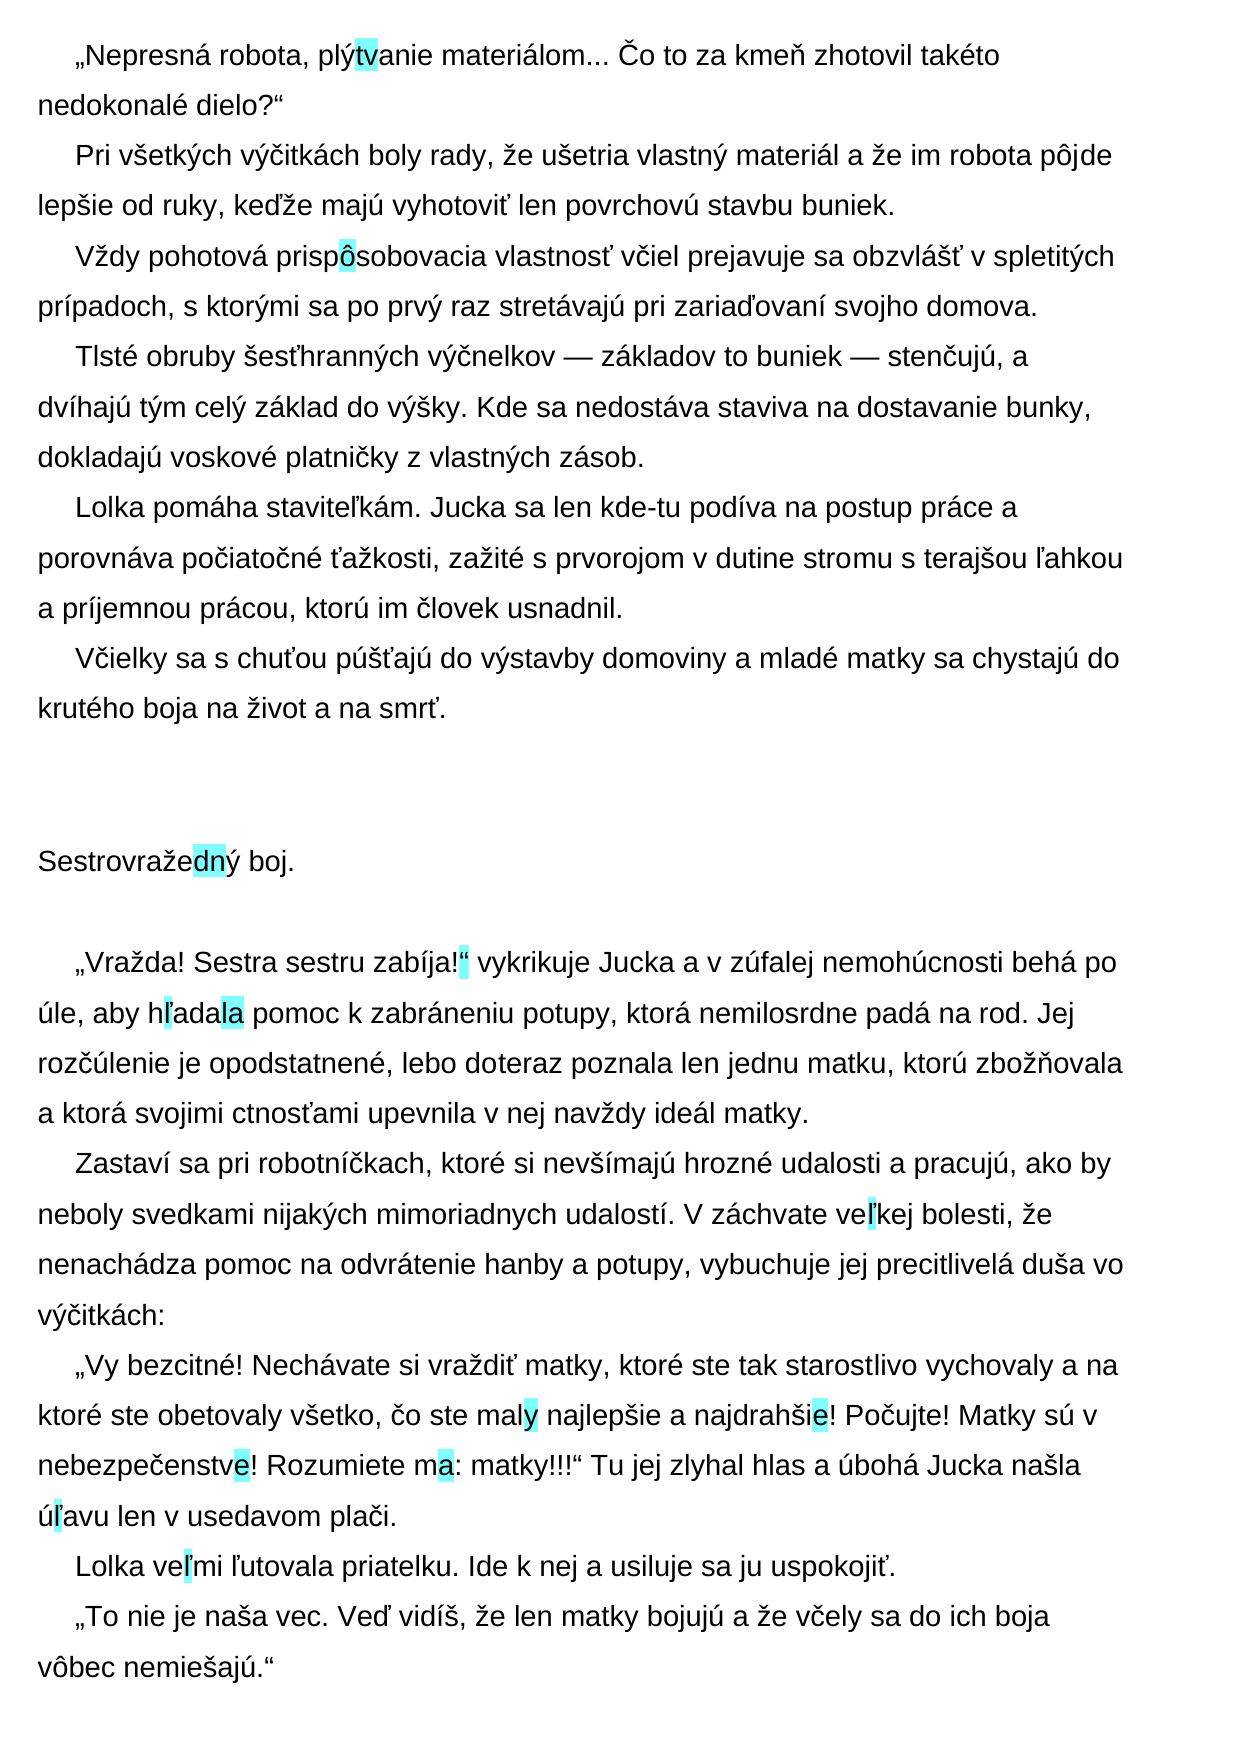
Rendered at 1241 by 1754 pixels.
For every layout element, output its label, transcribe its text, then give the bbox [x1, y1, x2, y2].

text „To nie je naša vec. Veď vidíš, že len matky bojujú a že včely sa do ich boja vôbec nemiešajú.“ [37, 1599, 1130, 1683]
text Lolka pomáha staviteľkám. Jucka sa len kde-tu podíva na postup práce a porovnáva počiatočné ťažkosti, zažité s prvorojom v dutine stro­mu s terajšou ľahkou a príjemnou prácou, ktorú im človek usnadnil. [37, 490, 1130, 624]
text Pri všetkých výčitkách boly rady, že ušetria vlastný materiál a že im robota pôj­de lepšie od ruky, keďže majú vyhotoviť len povrchovú stavbu buniek. [37, 138, 1130, 222]
text Tlsté obruby šesťhranných výčnelkov — základov to buniek — stenčujú, a dvíhajú tým celý základ do výšky. Kde sa nedostáva staviva na dostavanie bunky, dokladajú voskové platničky z vlastných zásob. [37, 339, 1130, 473]
text Zastaví sa pri robotníčkach, ktoré si nevšímajú hrozné udalosti a pracujú, ako by neboly svedkami nijakých mimoriadnych udalostí. V záchvate veľkej bolesti, že nenachádza pomoc na odvrátenie hanby a potupy, vybuchuje jej precitlivelá duša vo výčitkách: [37, 1147, 1130, 1331]
text „Vy bezcitné! Nechávate si vraždiť matky, ktoré ste tak starost­livo vychovaly a na ktoré ste obetovaly všetko, čo ste maly najlepšie a najdrahšie! Počujte! Matky sú v nebezpečenstve! Rozumiete ma: mat­ky!!!“ Tu jej zlyhal hlas a úbohá Jucka našla úľavu len v usedavom plači. [37, 1348, 1130, 1532]
text Včielky sa s chuťou púšťajú do výstavby domoviny a mladé mat­ky sa chystajú do krutého boja na život a na smrť. [37, 641, 1130, 725]
text „Nepresná robota, plýtvanie materiá­lom... Čo to za kmeň zhotovil takéto nedokonalé dielo?“ [37, 37, 1130, 121]
text Vždy pohotová prispôsobovacia vlastnosť včiel prejavuje sa ob­zvlášť v spletitých prípadoch, s ktorými sa po prvý raz stretávajú pri zariaďovaní svojho domova. [37, 239, 1130, 323]
text Lolka veľmi ľutovala priatelku. Ide k nej a usiluje sa ju uspokojiť. [37, 1549, 1130, 1583]
text „Vražda! Sestra sestru zabíja!“ vykrikuje Jucka a v zúfalej ne­mohúcnosti behá po úle, aby hľadala pomoc k zabráneniu potupy, ktorá nemilosrdne padá na rod. Jej rozčúlenie je opodstatnené, lebo do­teraz poznala len jednu matku, ktorú zbožňovala a ktorá svojimi ctnosťami upevnila v nej navždy ideál matky. [37, 945, 1130, 1130]
text Sestrovražedný boj. [37, 844, 1130, 877]
